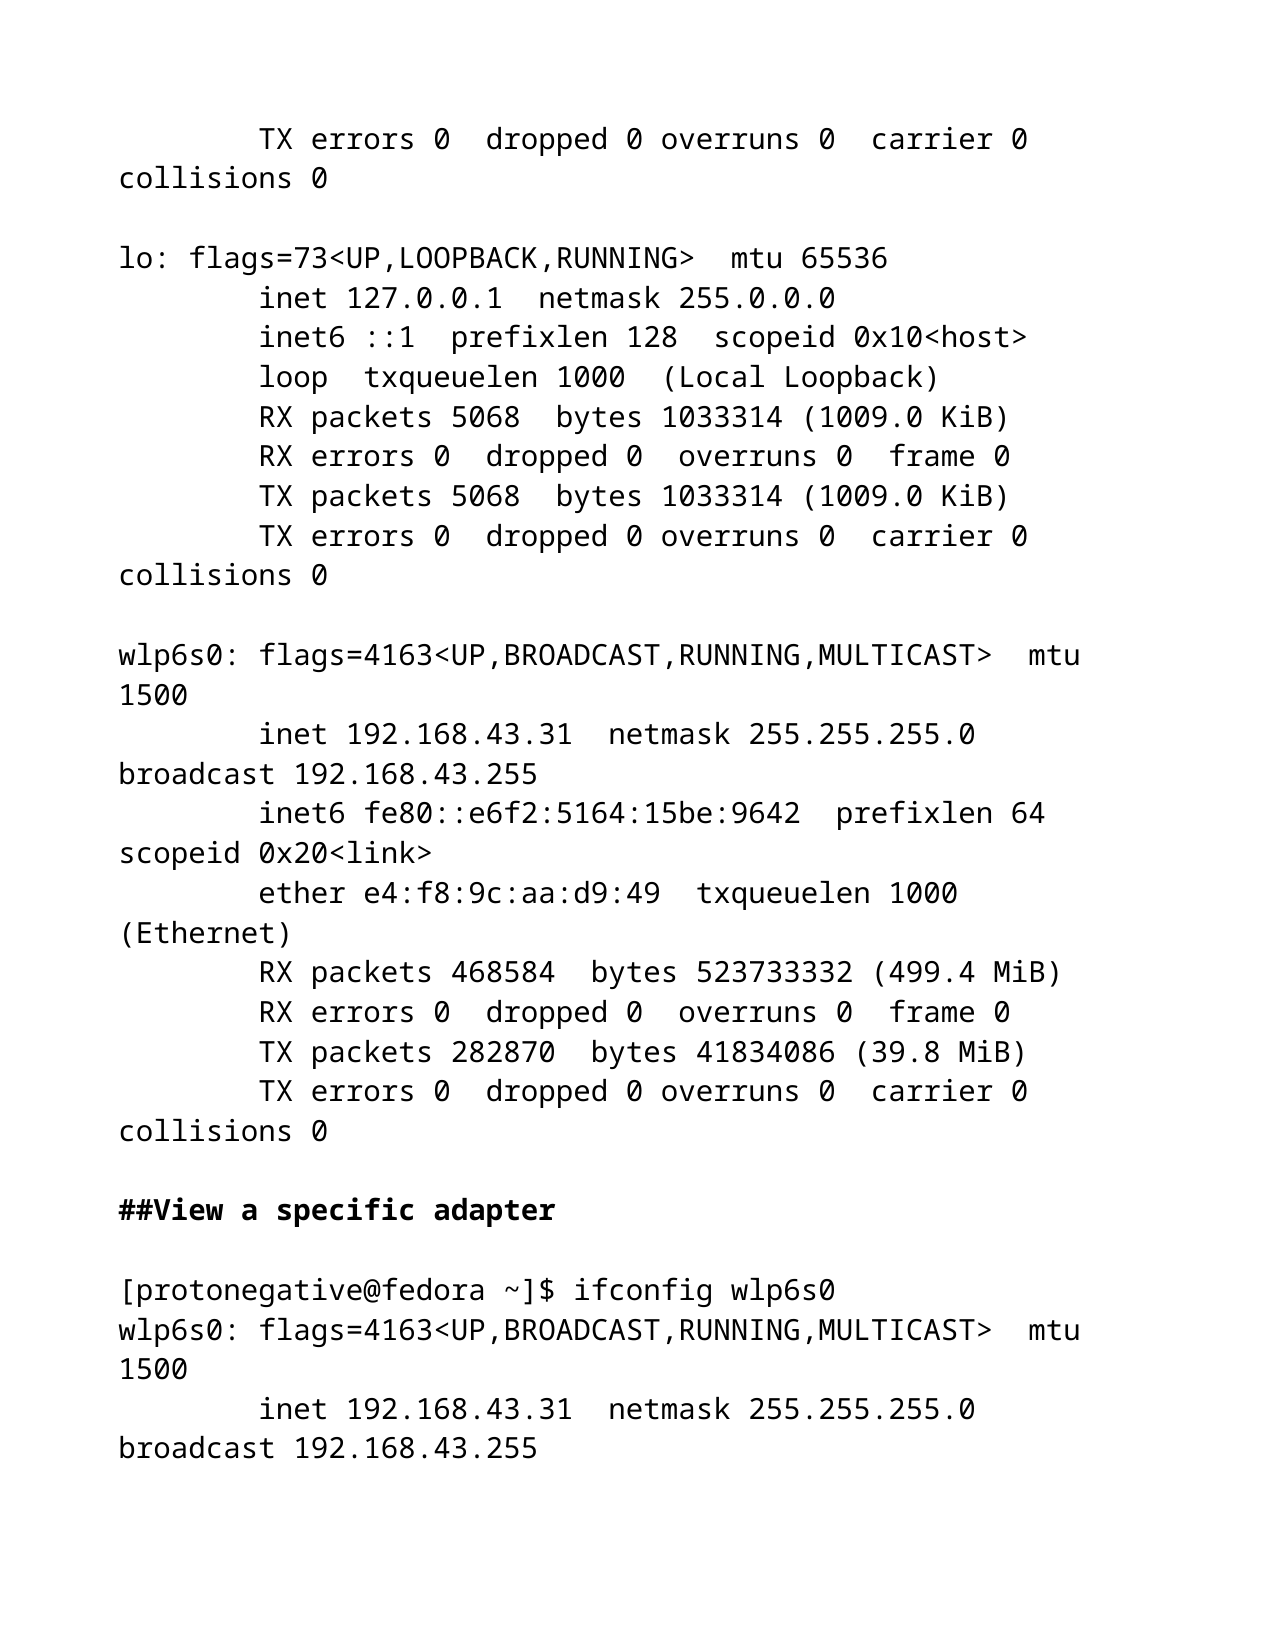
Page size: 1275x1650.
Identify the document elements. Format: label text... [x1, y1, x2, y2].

text RX packets 5068 bytes 1033314 (1009.0 KiB) [118, 396, 1157, 436]
text inet 192.168.43.31 netmask 255.255.255.0 broadcast 192.168.43.255 [118, 1388, 1157, 1467]
text RX errors 0 dropped 0 overruns 0 frame 0 [118, 991, 1157, 1031]
text inet 127.0.0.1 netmask 255.0.0.0 [118, 277, 1157, 317]
text ether e4:f8:9c:aa:d9:49 txqueuelen 1000 (Ethernet) [118, 872, 1157, 952]
text TX errors 0 dropped 0 overruns 0 carrier 0 collisions 0 [118, 1071, 1157, 1150]
text wlp6s0: flags=4163<UP,BROADCAST,RUNNING,MULTICAST> mtu 1500 [118, 1309, 1157, 1388]
text TX errors 0 dropped 0 overruns 0 carrier 0 collisions 0 [118, 515, 1157, 594]
text loop txqueuelen 1000 (Local Loopback) [118, 356, 1157, 396]
text inet 192.168.43.31 netmask 255.255.255.0 broadcast 192.168.43.255 [118, 713, 1157, 793]
text wlp6s0: flags=4163<UP,BROADCAST,RUNNING,MULTICAST> mtu 1500 [118, 634, 1157, 713]
text RX errors 0 dropped 0 overruns 0 frame 0 [118, 436, 1157, 475]
text inet6 fe80::e6f2:5164:15be:9642 prefixlen 64 scopeid 0x20<link> [118, 793, 1157, 872]
text TX packets 282870 bytes 41834086 (39.8 MiB) [118, 1031, 1157, 1071]
text inet6 ::1 prefixlen 128 scopeid 0x10<host> [118, 317, 1157, 356]
text lo: flags=73<UP,LOOPBACK,RUNNING> mtu 65536 [118, 237, 1157, 277]
text [protonegative@fedora ~]$ ifconfig wlp6s0 [118, 1269, 1157, 1309]
text TX errors 0 dropped 0 overruns 0 carrier 0 collisions 0 [118, 118, 1157, 197]
text TX packets 5068 bytes 1033314 (1009.0 KiB) [118, 475, 1157, 515]
text ##View a specific adapter [118, 1190, 1157, 1229]
text RX packets 468584 bytes 523733332 (499.4 MiB) [118, 952, 1157, 991]
